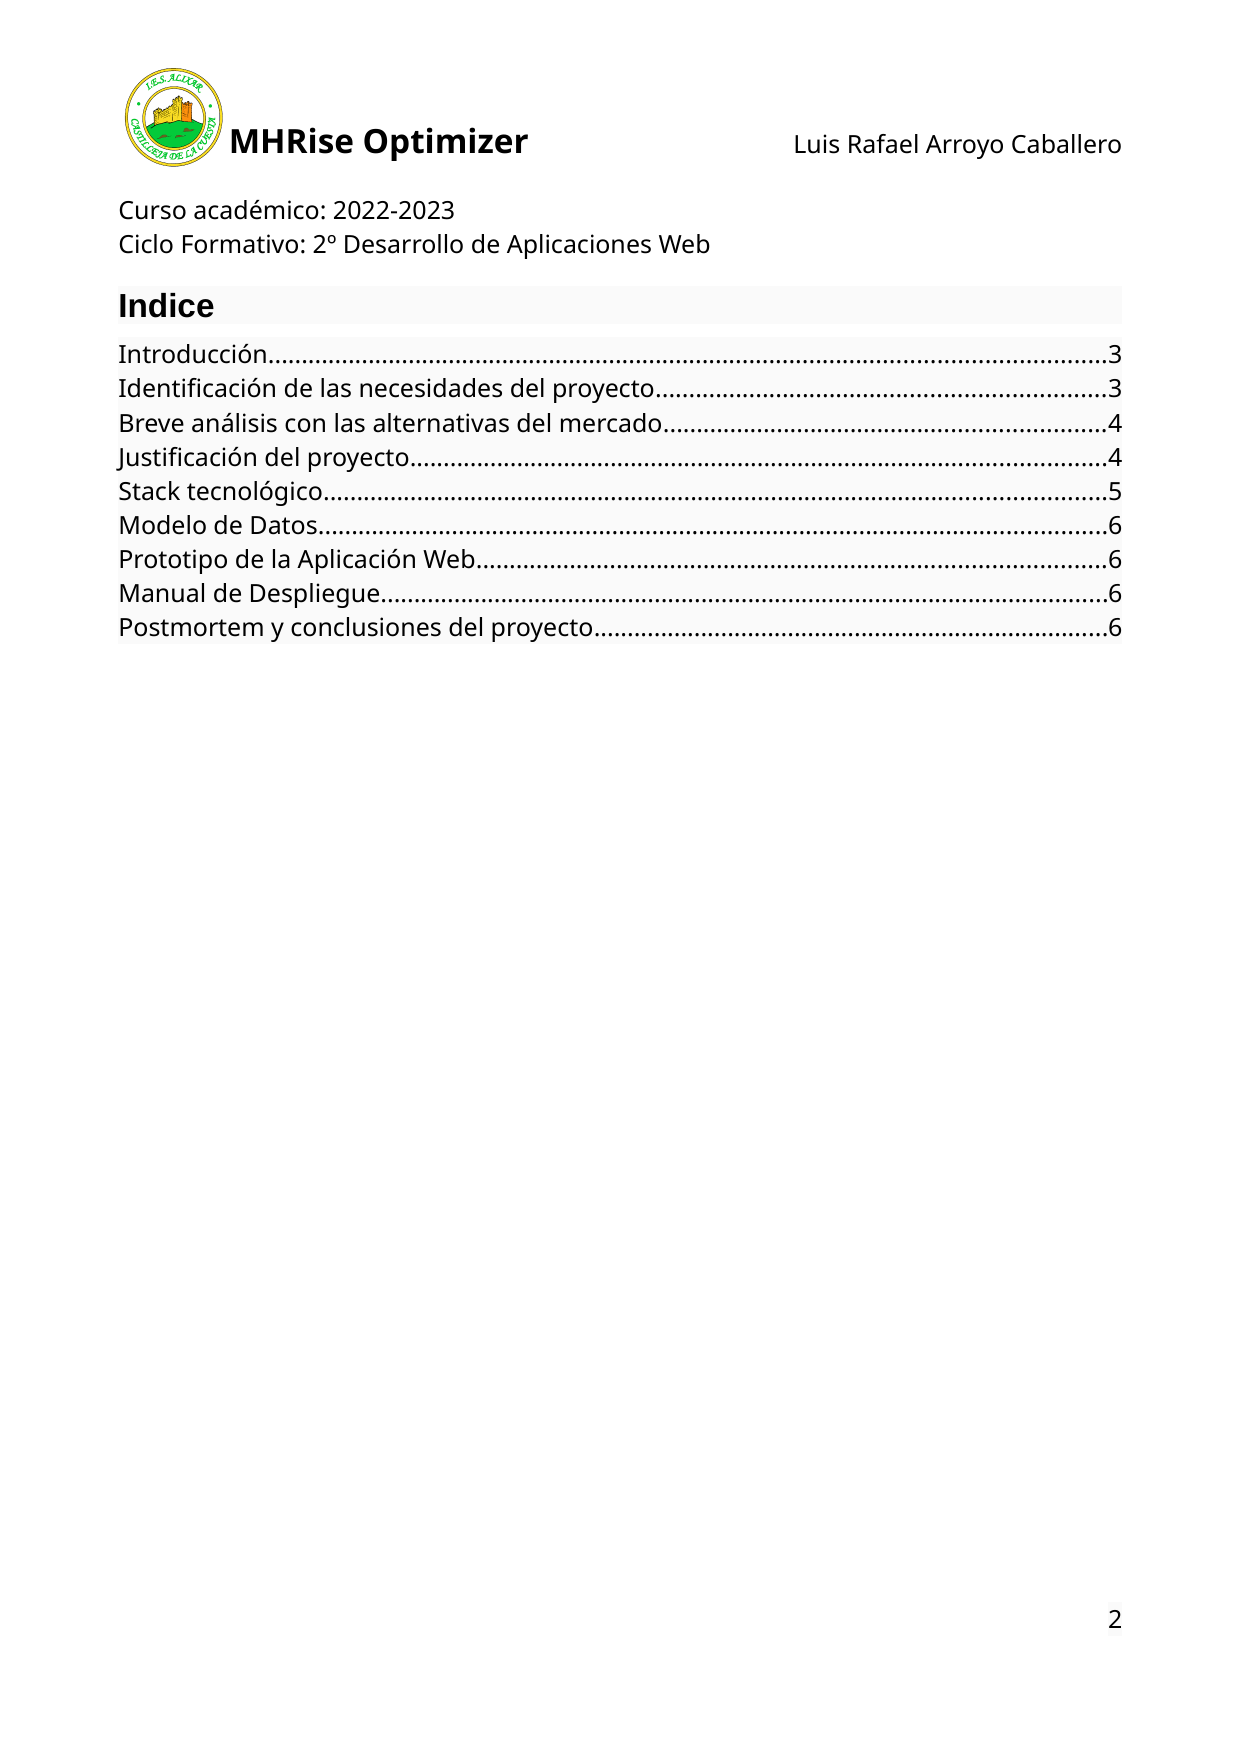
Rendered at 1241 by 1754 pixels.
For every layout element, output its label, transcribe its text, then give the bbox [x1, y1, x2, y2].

text Ciclo Formativo: 2º Desarrollo de Aplicaciones Web [118, 227, 1122, 261]
subtitle Indice [118, 286, 1122, 324]
text Identificación de las necesidades del proyecto 3 [118, 371, 1122, 405]
text Stack tecnológico 5 [118, 473, 1122, 507]
text Breve análisis con las alternativas del mercado 4 [118, 405, 1122, 439]
picture [118, 61, 229, 174]
text Postmortem y conclusiones del proyecto 6 [118, 609, 1122, 644]
text Curso académico: 2022-2023 [118, 193, 1122, 227]
text Modelo de Datos 6 [118, 507, 1122, 541]
text Justificación del proyecto 4 [118, 439, 1122, 473]
text Introducción 3 [118, 337, 1122, 371]
text Prototipo de la Aplicación Web 6 [118, 541, 1122, 576]
text Manual de Despliegue 6 [118, 576, 1122, 609]
